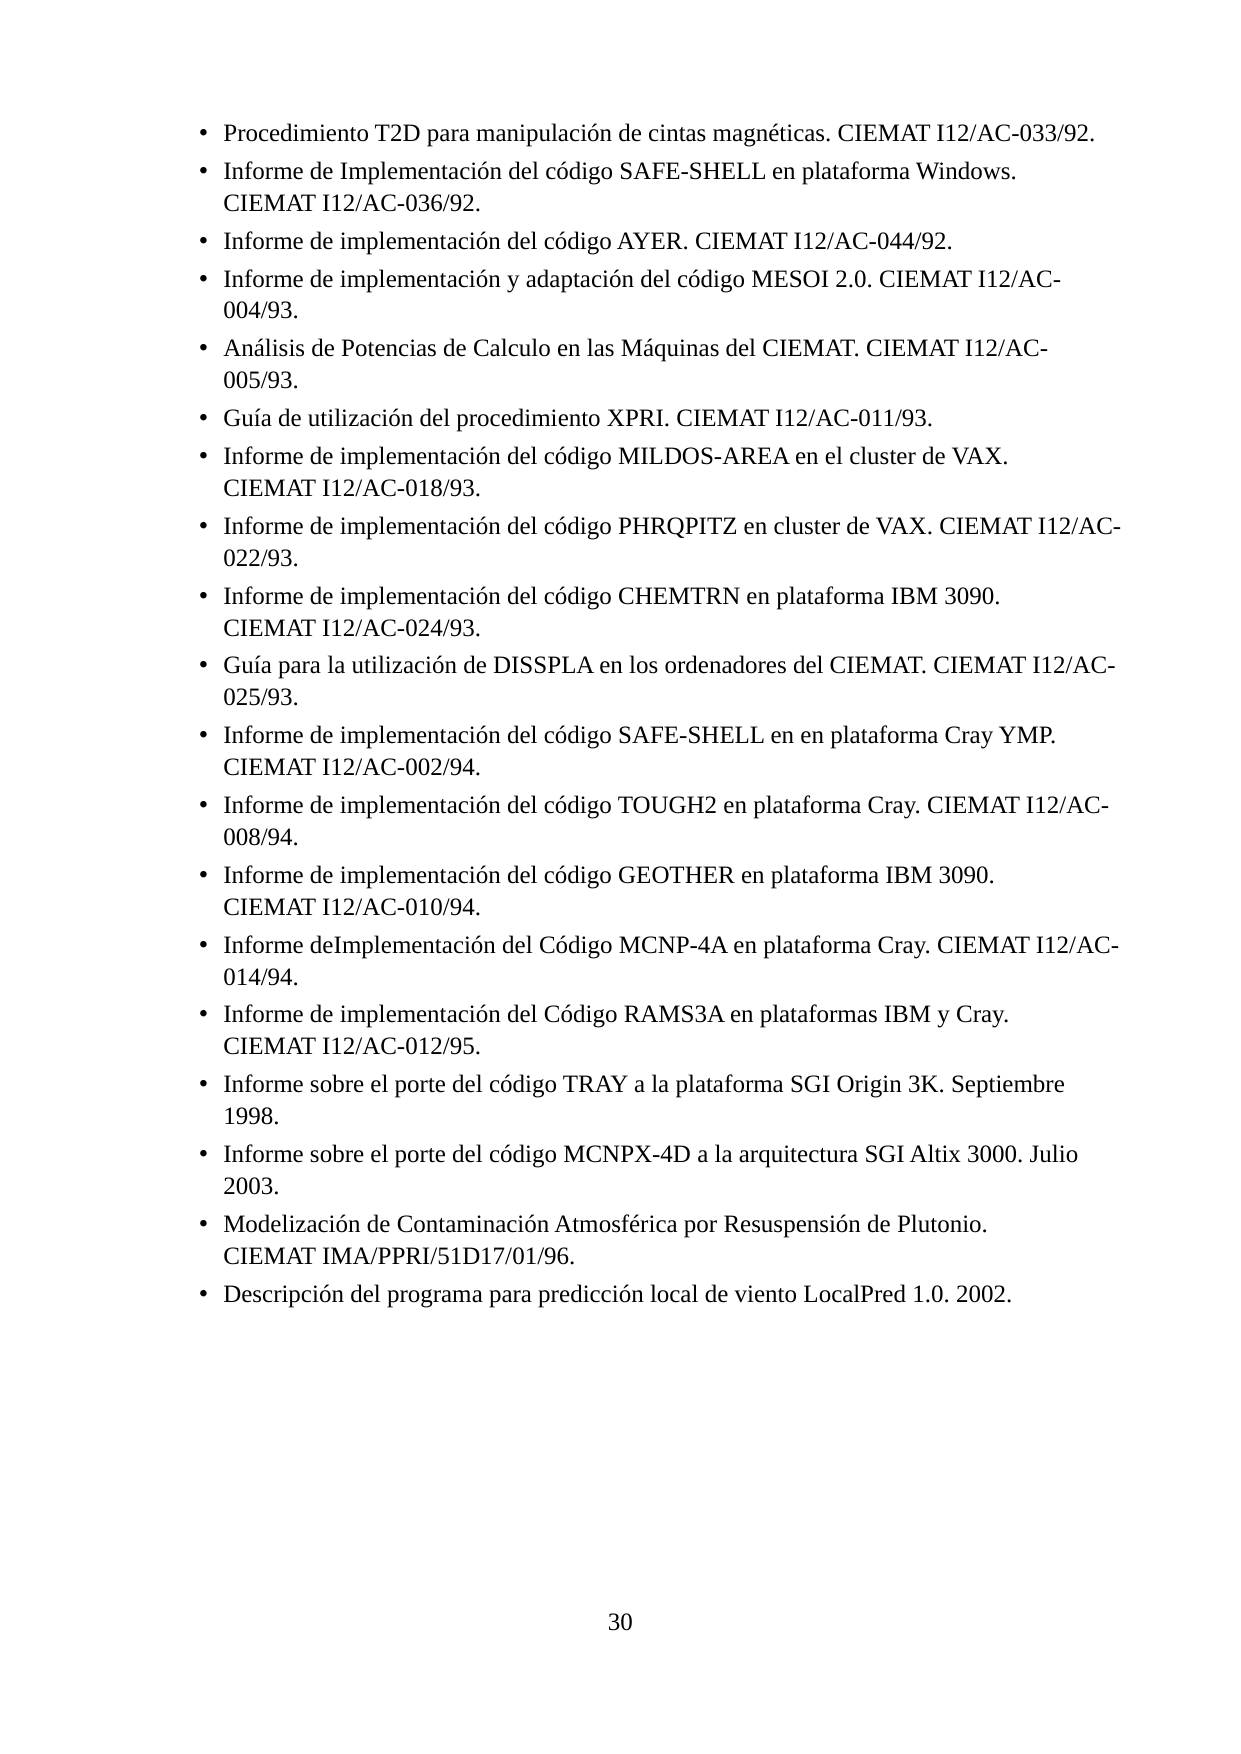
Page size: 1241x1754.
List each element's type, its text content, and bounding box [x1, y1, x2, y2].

list Análisis de Potencias de Calculo en las Máquinas del CIEMAT. CIEMAT I12/AC-005/93. [199, 333, 1122, 394]
list Descripción del programa para predicción local de viento LocalPred 1.0. 2002. [199, 1279, 1122, 1307]
list Informe de implementación y adaptación del código MESOI 2.0. CIEMAT I12/AC-004/93. [199, 264, 1122, 324]
list Informe de implementación del código CHEMTRN en plataforma IBM 3090. CIEMAT I12/AC-024/93. [199, 581, 1122, 641]
list Informe sobre el porte del código MCNPX-4D a la arquitectura SGI Altix 3000. Julio 2003. [199, 1139, 1122, 1200]
list Informe de implementación del código MILDOS-AREA en el cluster de VAX. CIEMAT I12/AC-018/93. [199, 441, 1122, 502]
list Informe de implementación del código SAFE-SHELL en en plataforma Cray YMP. CIEMAT I12/AC-002/94. [199, 720, 1122, 781]
list Informe de implementación del código TOUGH2 en plataforma Cray. CIEMAT I12/AC-008/94. [199, 790, 1122, 851]
list Informe de implementación del Código RAMS3A en plataformas IBM y Cray. CIEMAT I12/AC-012/95. [199, 999, 1122, 1060]
list Procedimiento T2D para manipulación de cintas magnéticas. CIEMAT I12/AC-033/92. [199, 118, 1122, 147]
list Informe de implementación del código PHRQPITZ en cluster de VAX. CIEMAT I12/AC-022/93. [199, 511, 1122, 572]
list Informe de implementación del código AYER. CIEMAT I12/AC-044/92. [199, 226, 1122, 254]
list Guía para la utilización de DISSPLA en los ordenadores del CIEMAT. CIEMAT I12/AC-025/93. [199, 651, 1122, 711]
list Informe deImplementación del Código MCNP-4A en plataforma Cray. CIEMAT I12/AC-014/94. [199, 930, 1122, 990]
list Informe de Implementación del código SAFE-SHELL en plataforma Windows. CIEMAT I12/AC-036/92. [199, 156, 1122, 217]
list Informe sobre el porte del código TRAY a la plataforma SGI Origin 3K. Septiembre 1998. [199, 1069, 1122, 1130]
list Informe de implementación del código GEOTHER en plataforma IBM 3090. CIEMAT I12/AC-010/94. [199, 860, 1122, 921]
list Guía de utilización del procedimiento XPRI. CIEMAT I12/AC-011/93. [199, 403, 1122, 432]
list Modelización de Contaminación Atmosférica por Resuspensión de Plutonio. CIEMAT IMA/PPRI/51D17/01/96. [199, 1209, 1122, 1269]
